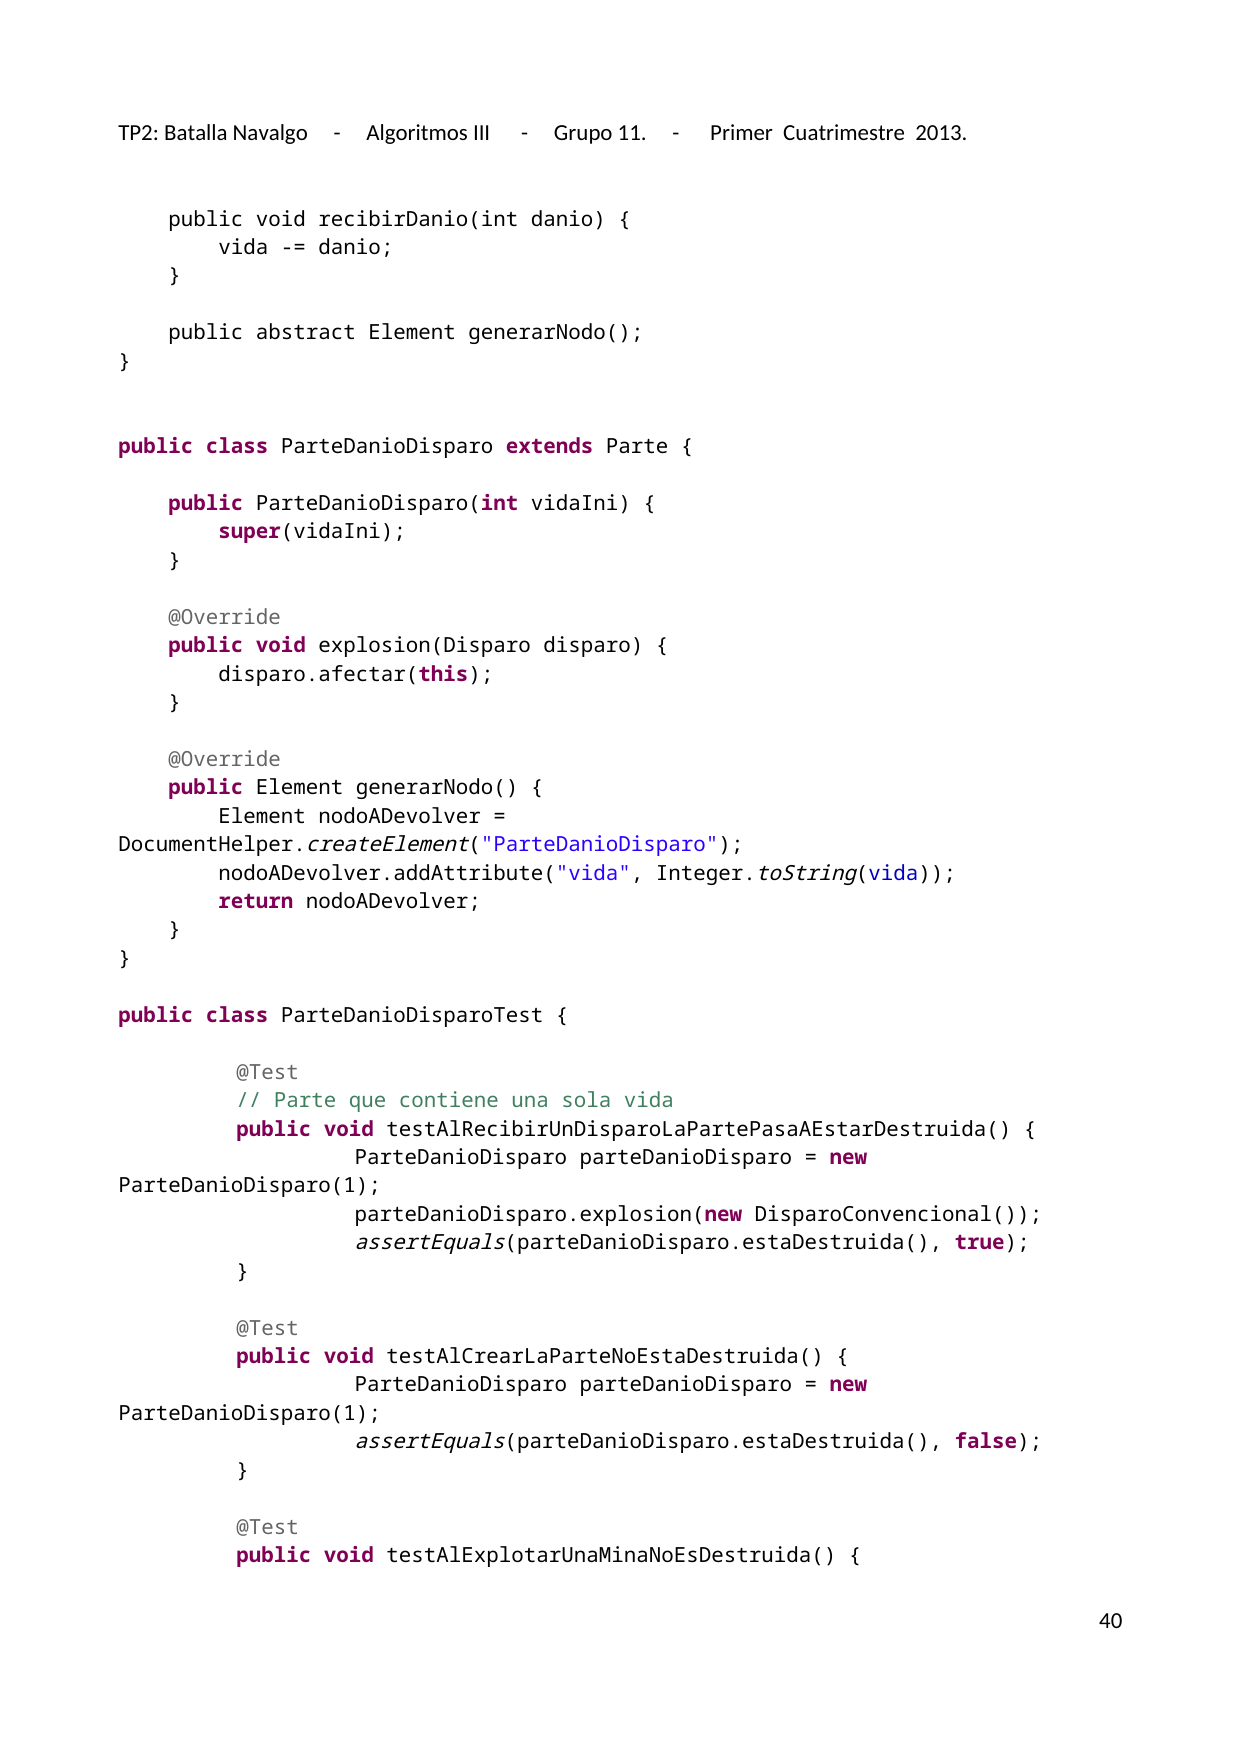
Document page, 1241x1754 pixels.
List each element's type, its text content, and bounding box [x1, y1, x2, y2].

text super(vidaIni); [118, 516, 1122, 545]
text public void testAlCrearLaParteNoEstaDestruida() { [118, 1341, 1122, 1369]
text } [118, 545, 1122, 573]
text disparo.afectar(this); [118, 659, 1122, 687]
text public class ParteDanioDisparoTest { [118, 1000, 1122, 1028]
text } [118, 914, 1122, 943]
text } [118, 346, 1122, 374]
text ParteDanioDisparo parteDanioDisparo = new ParteDanioDisparo(1); [118, 1142, 1122, 1199]
text @Test [118, 1057, 1122, 1085]
text assertEquals(parteDanioDisparo.estaDestruida(), false); [118, 1426, 1122, 1455]
text public void testAlRecibirUnDisparoLaPartePasaAEstarDestruida() { [118, 1114, 1122, 1142]
text @Override [118, 744, 1122, 772]
text public void recibirDanio(int danio) { [118, 204, 1122, 232]
text // Parte que contiene una sola vida [118, 1085, 1122, 1114]
text @Test [118, 1512, 1122, 1540]
text public void testAlExplotarUnaMinaNoEsDestruida() { [118, 1540, 1122, 1569]
text } [118, 687, 1122, 716]
text } [118, 1455, 1122, 1483]
text vida -= danio; [118, 232, 1122, 261]
text public void explosion(Disparo disparo) { [118, 630, 1122, 659]
text public abstract Element generarNodo(); [118, 317, 1122, 346]
text public Element generarNodo() { [118, 772, 1122, 801]
text } [118, 261, 1122, 289]
text } [118, 943, 1122, 971]
text Element nodoADevolver = DocumentHelper.createElement("ParteDanioDisparo"); [118, 801, 1122, 858]
text return nodoADevolver; [118, 886, 1122, 914]
text } [118, 1256, 1122, 1284]
text nodoADevolver.addAttribute("vida", Integer.toString(vida)); [118, 858, 1122, 886]
text public class ParteDanioDisparo extends Parte { [118, 431, 1122, 459]
text assertEquals(parteDanioDisparo.estaDestruida(), true); [118, 1227, 1122, 1256]
text @Override [118, 602, 1122, 630]
text @Test [118, 1313, 1122, 1341]
text parteDanioDisparo.explosion(new DisparoConvencional()); [118, 1199, 1122, 1227]
text public ParteDanioDisparo(int vidaIni) { [118, 488, 1122, 516]
text ParteDanioDisparo parteDanioDisparo = new ParteDanioDisparo(1); [118, 1369, 1122, 1426]
